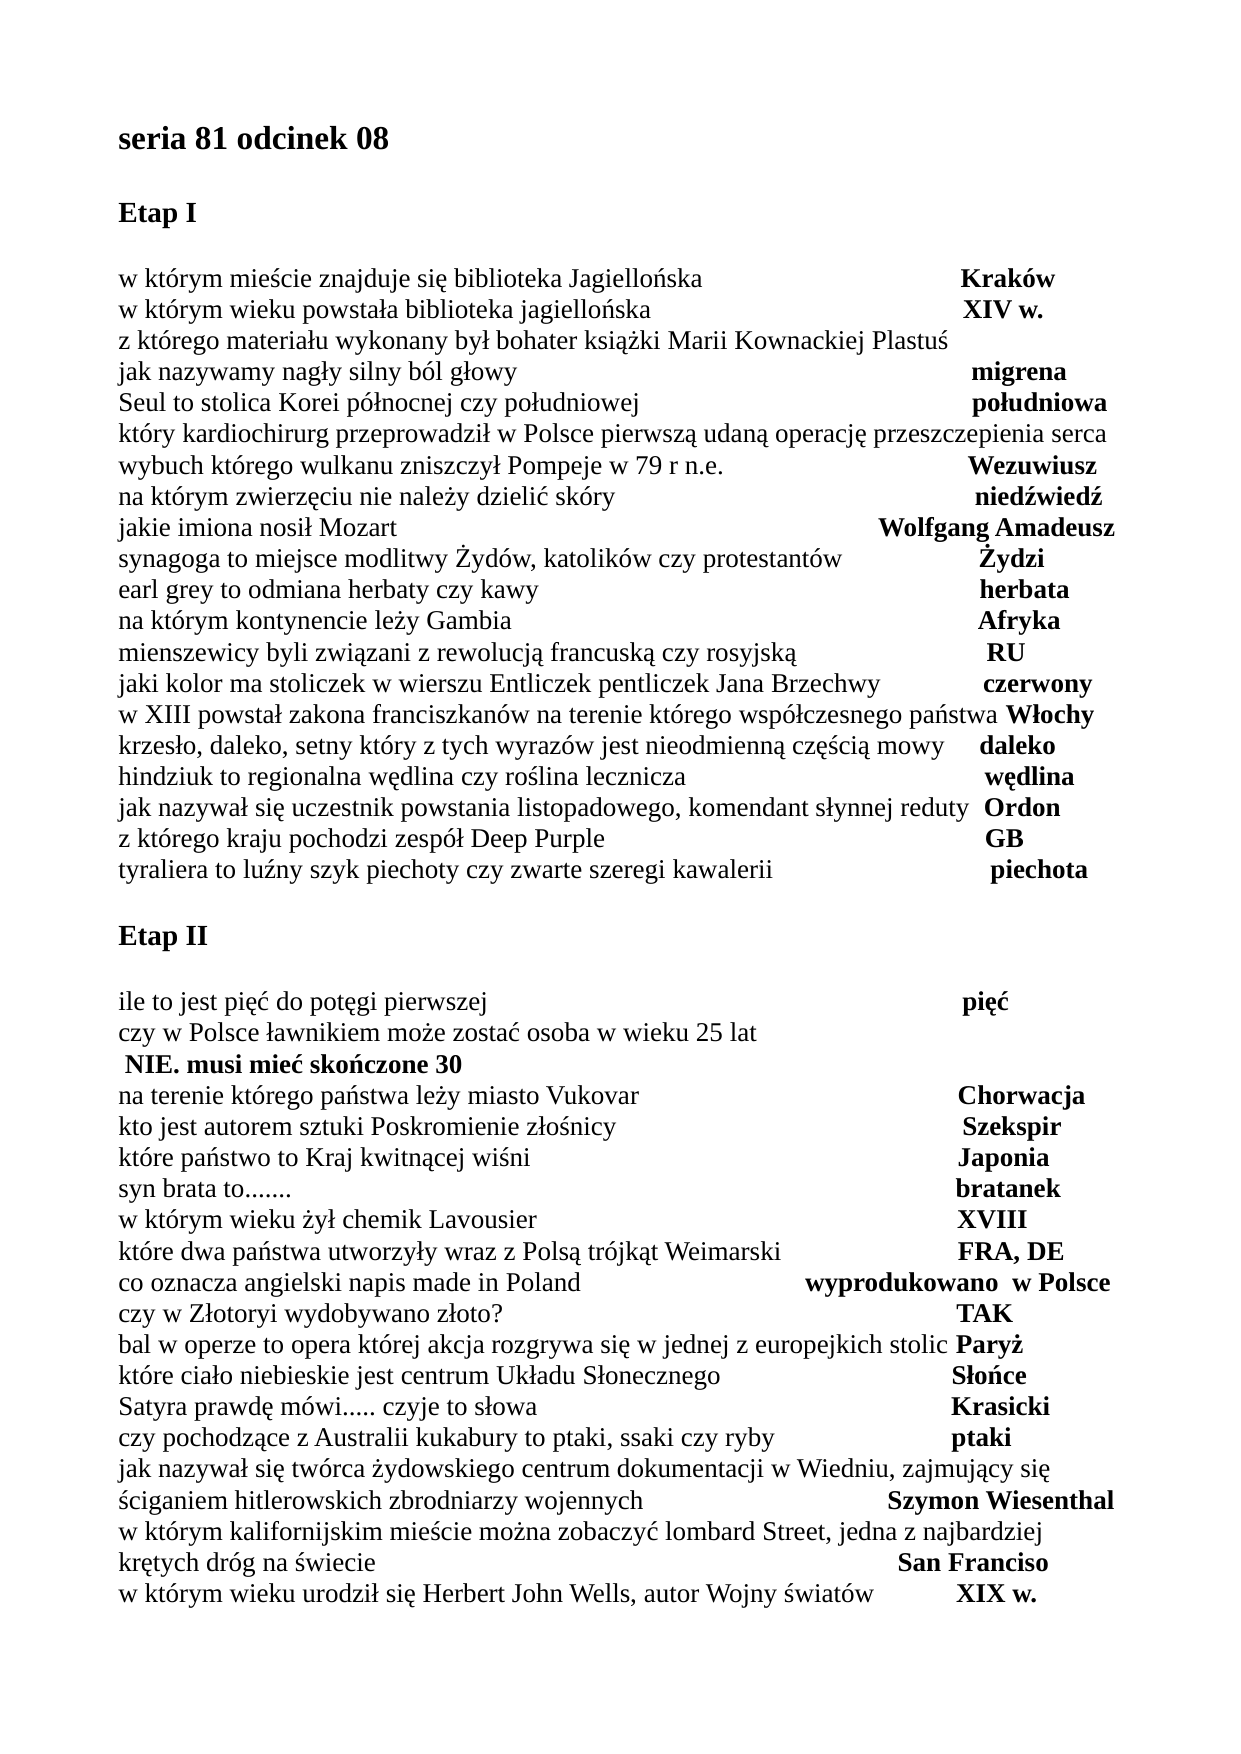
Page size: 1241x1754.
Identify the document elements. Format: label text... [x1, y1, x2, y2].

text syn brata to....... bratanek [118, 1172, 1122, 1203]
text jak nazywamy nagły silny ból głowy migrena [118, 355, 1122, 386]
text NIE. musi mieć skończone 30 [118, 1048, 1122, 1079]
text czy w Złotoryi wydobywano złoto? TAK [118, 1297, 1122, 1328]
text w którym mieście znajduje się biblioteka Jagiellońska Kraków [118, 262, 1122, 293]
text na którym zwierzęciu nie należy dzielić skóry niedźwiedź [118, 480, 1122, 511]
text w którym kalifornijskim mieście można zobaczyć lombard Street, jedna z najbardziej krętych dróg na świecie San Franciso [118, 1515, 1122, 1577]
text Etap I [118, 195, 1122, 228]
text kto jest autorem sztuki Poskromienie złośnicy Szekspir [118, 1110, 1122, 1141]
text wybuch którego wulkanu zniszczył Pompeje w 79 r n.e. Wezuwiusz [118, 449, 1122, 480]
text które ciało niebieskie jest centrum Układu Słonecznego Słońce [118, 1359, 1122, 1390]
text które państwo to Kraj kwitnącej wiśni Japonia [118, 1141, 1122, 1172]
text mienszewicy byli związani z rewolucją francuską czy rosyjską RU [118, 636, 1122, 667]
text Etap II [118, 918, 1122, 952]
text earl grey to odmiana herbaty czy kawy herbata [118, 573, 1122, 604]
text który kardiochirurg przeprowadził w Polsce pierwszą udaną operację przeszczepienia serca [118, 418, 1122, 449]
text jakie imiona nosił Mozart Wolfgang Amadeusz [118, 511, 1122, 542]
text synagoga to miejsce modlitwy Żydów, katolików czy protestantów Żydzi [118, 542, 1122, 573]
text w którym wieku urodził się Herbert John Wells, autor Wojny światów XIX w. [118, 1577, 1122, 1608]
text jak nazywał się uczestnik powstania listopadowego, komendant słynnej reduty Ordon [118, 791, 1122, 822]
text na którym kontynencie leży Gambia Afryka [118, 604, 1122, 636]
text co oznacza angielski napis made in Poland wyprodukowano w Polsce [118, 1266, 1122, 1297]
text seria 81 odcinek 08 [118, 118, 1122, 156]
text w XIII powstał zakona franciszkanów na terenie którego współczesnego państwa Włochy [118, 698, 1122, 729]
text na terenie którego państwa leży miasto Vukovar Chorwacja [118, 1079, 1122, 1110]
text Satyra prawdę mówi..... czyje to słowa Krasicki [118, 1390, 1122, 1421]
text bal w operze to opera której akcja rozgrywa się w jednej z europejkich stolic Paryż [118, 1328, 1122, 1359]
text które dwa państwa utworzyły wraz z Polsą trójkąt Weimarski FRA, DE [118, 1234, 1122, 1266]
text jak nazywał się twórca żydowskiego centrum dokumentacji w Wiedniu, zajmujący się ściganiem hitlerowskich zbrodniarzy wojennych Szymon Wiesenthal [118, 1453, 1122, 1515]
text z którego kraju pochodzi zespół Deep Purple GB [118, 822, 1122, 854]
text Seul to stolica Korei północnej czy południowej południowa [118, 386, 1122, 418]
text jaki kolor ma stoliczek w wierszu Entliczek pentliczek Jana Brzechwy czerwony [118, 667, 1122, 698]
text hindziuk to regionalna wędlina czy roślina lecznicza wędlina [118, 760, 1122, 791]
text krzesło, daleko, setny który z tych wyrazów jest nieodmienną częścią mowy daleko [118, 729, 1122, 760]
text w którym wieku żył chemik Lavousier XVIII [118, 1203, 1122, 1234]
text z którego materiału wykonany był bohater książki Marii Kownackiej Plastuś [118, 324, 1122, 355]
text czy pochodzące z Australii kukabury to ptaki, ssaki czy ryby ptaki [118, 1421, 1122, 1453]
text czy w Polsce ławnikiem może zostać osoba w wieku 25 lat [118, 1017, 1122, 1048]
text ile to jest pięć do potęgi pierwszej pięć [118, 985, 1122, 1017]
text tyraliera to luźny szyk piechoty czy zwarte szeregi kawalerii piechota [118, 854, 1122, 885]
text w którym wieku powstała biblioteka jagiellońska XIV w. [118, 293, 1122, 324]
